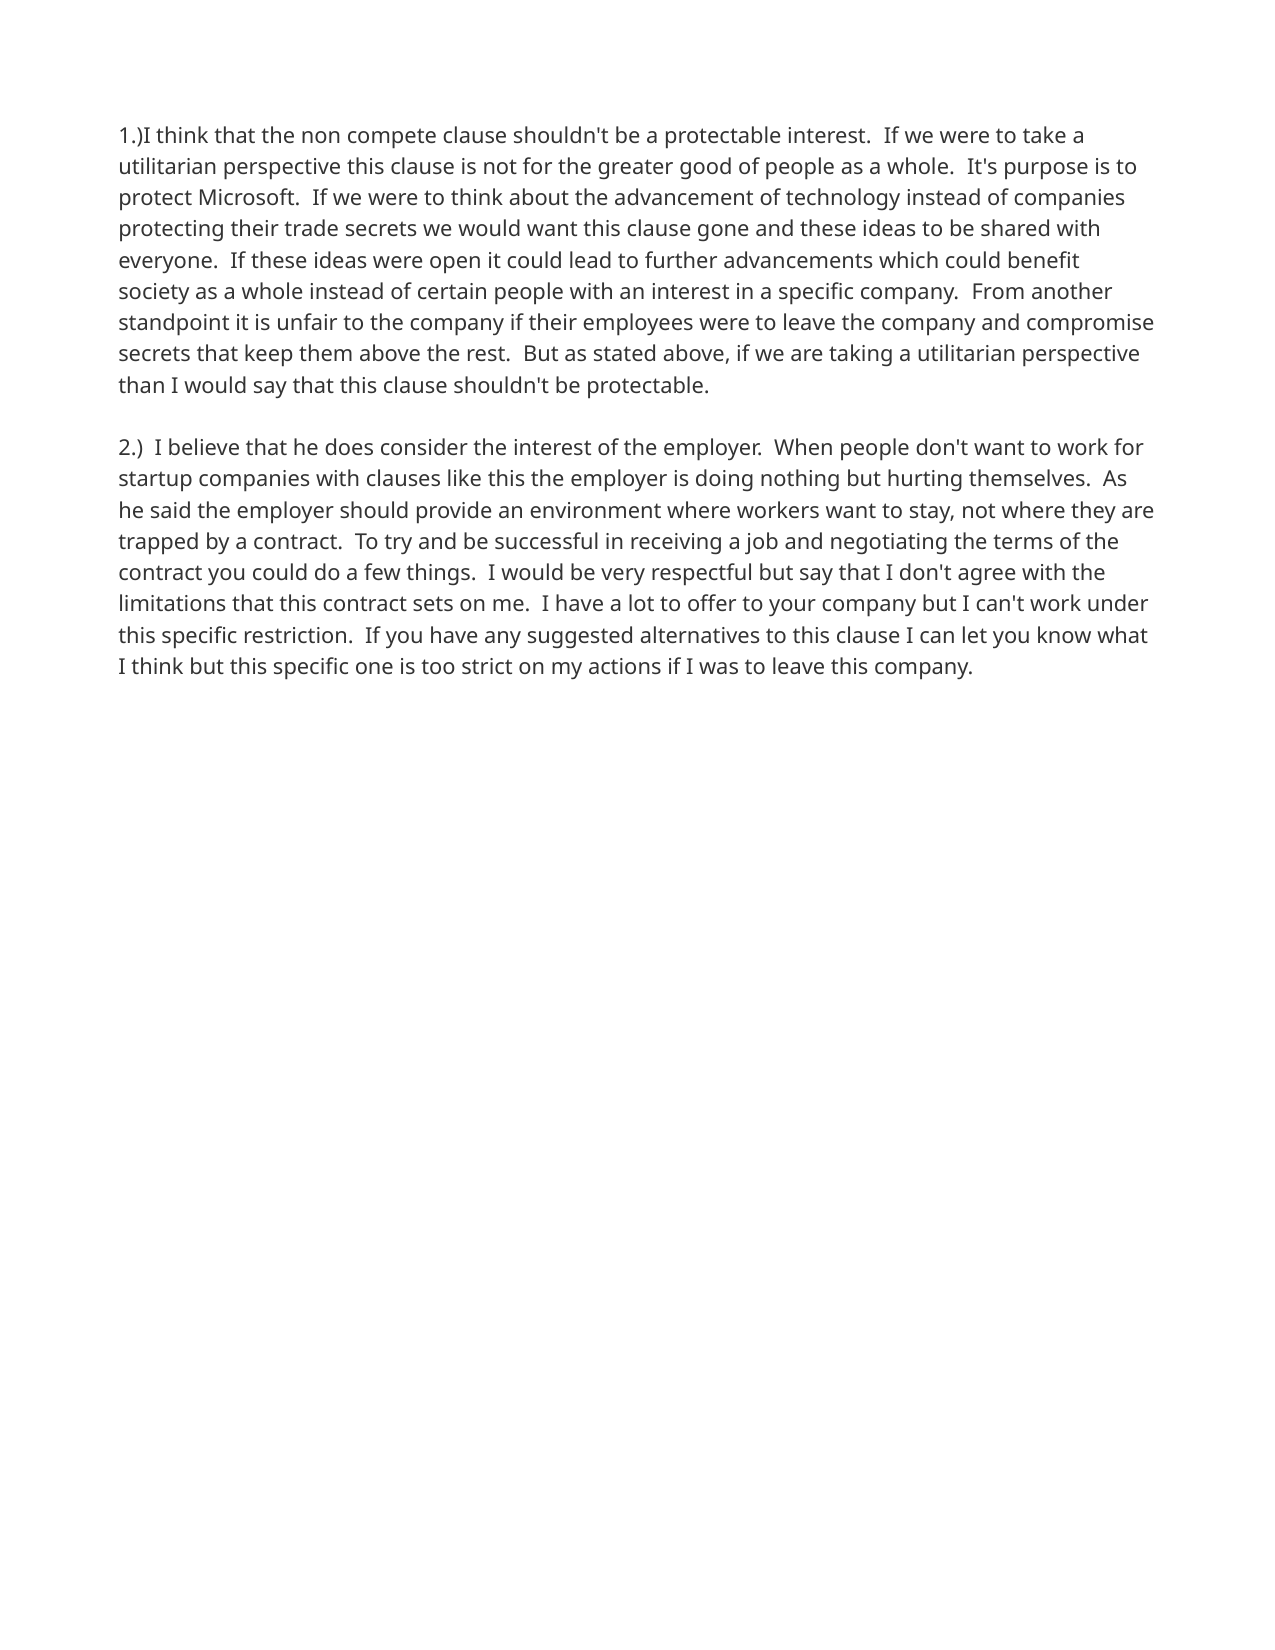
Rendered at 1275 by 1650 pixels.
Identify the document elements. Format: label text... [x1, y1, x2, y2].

text 2.) I believe that he does consider the interest of the employer. When people don't want to work for startup companies with clauses like this the employer is doing nothing but hurting themselves. As he said the employer should provide an environment where workers want to stay, not where they are trapped by a contract. To try and be successful in receiving a job and negotiating the terms of the contract you could do a few things. I would be very respectful but say that I don't agree with the limitations that this contract sets on me. I have a lot to offer to your company but I can't work under this specific restriction. If you have any suggested alternatives to this clause I can let you know what I think but this specific one is too strict on my actions if I was to leave this company. [118, 431, 1157, 681]
text 1.)I think that the non compete clause shouldn't be a protectable interest. If we were to take a utilitarian perspective this clause is not for the greater good of people as a whole. It's purpose is to protect Microsoft. If we were to think about the advancement of technology instead of companies protecting their trade secrets we would want this clause gone and these ideas to be shared with everyone. If these ideas were open it could lead to further advancements which could benefit society as a whole instead of certain people with an interest in a specific company. From another standpoint it is unfair to the company if their employees were to leave the company and compromise secrets that keep them above the rest. But as stated above, if we are taking a utilitarian perspective than I would say that this clause shouldn't be protectable. [118, 118, 1157, 399]
